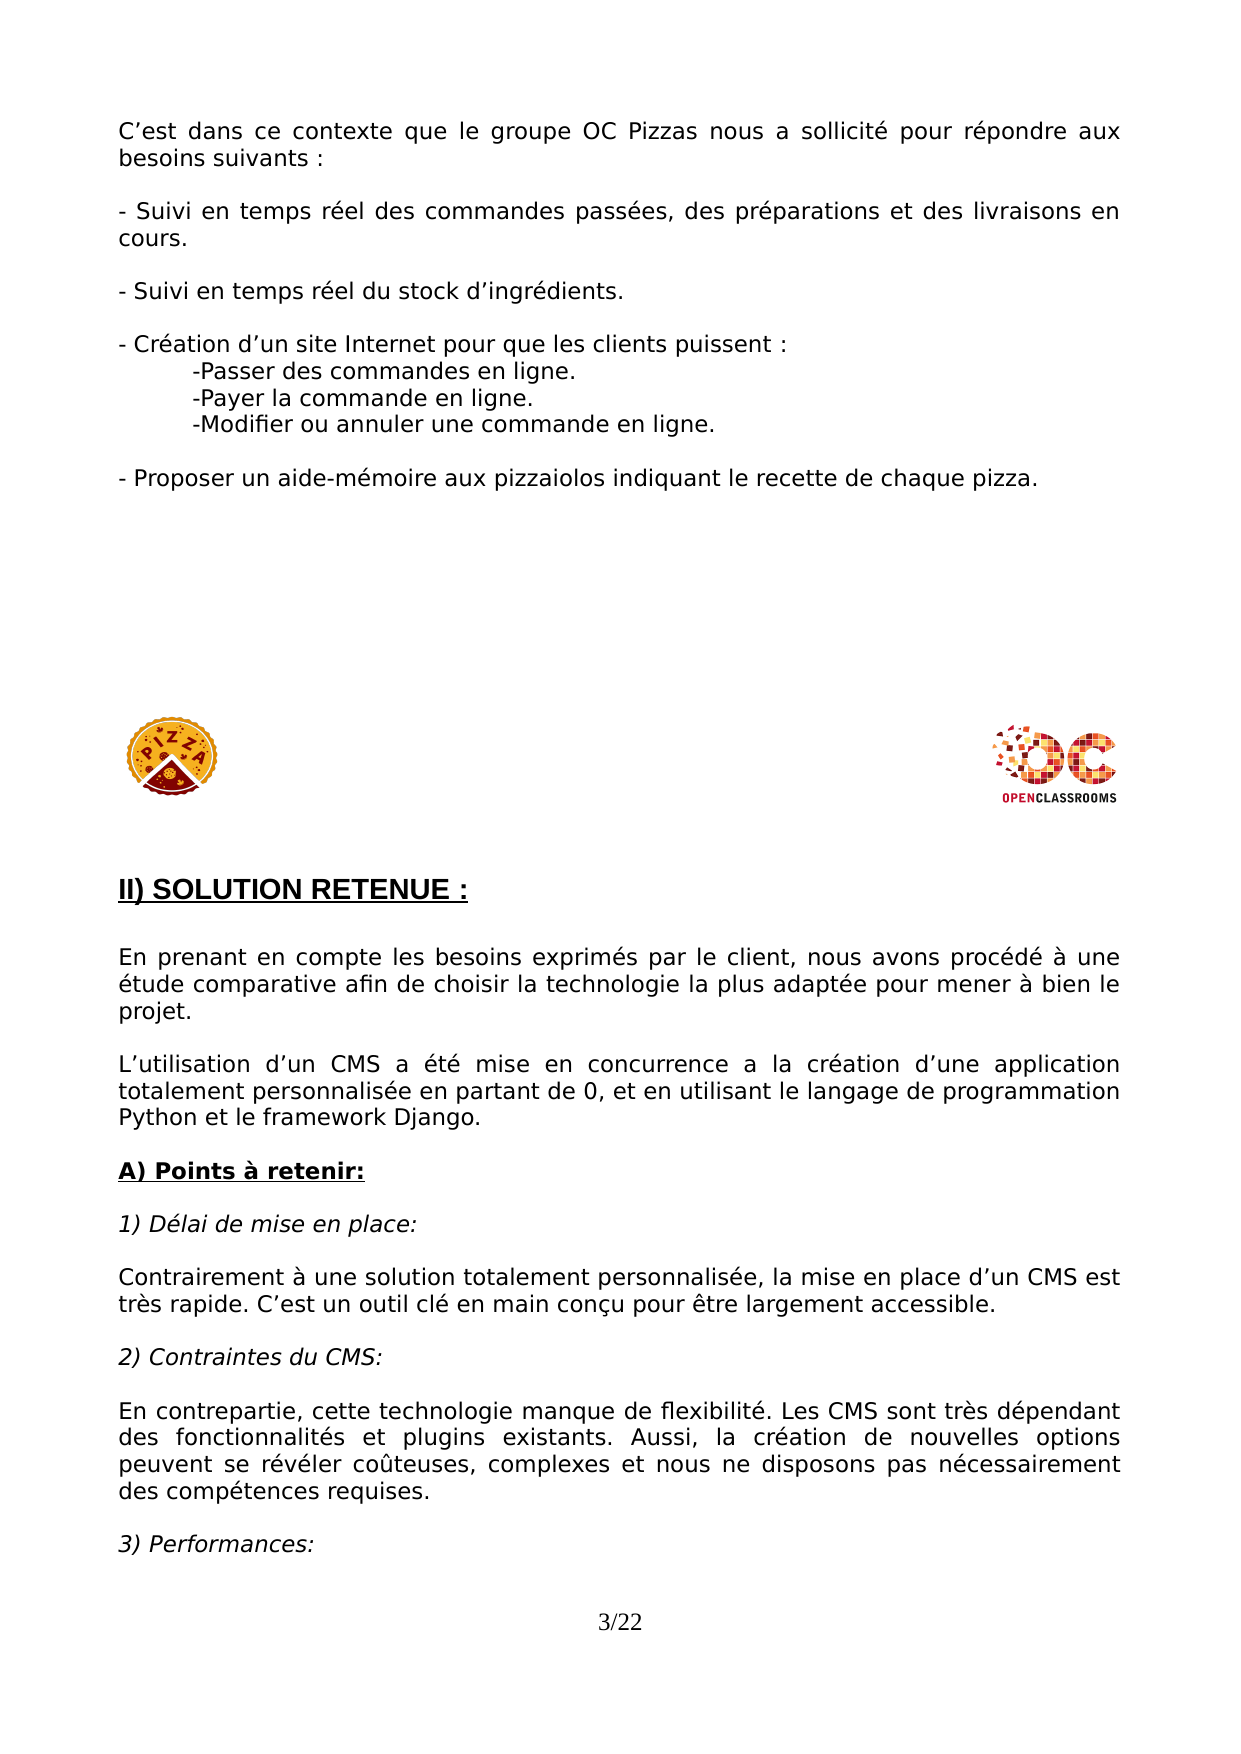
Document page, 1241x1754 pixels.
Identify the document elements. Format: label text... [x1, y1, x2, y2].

text - Création d’un site Internet pour que les clients puissent : [118, 331, 1122, 358]
text 1) Délai de mise en place: [118, 1211, 1122, 1238]
picture [987, 716, 1121, 811]
text En prenant en compte les besoins exprimés par le client, nous avons procédé à une étude comparative afin de choisir la technologie la plus adaptée pour mener à bien le projet. [118, 944, 1122, 1024]
text - Suivi en temps réel des commandes passées, des préparations et des livraisons en cours. [118, 198, 1122, 251]
text A) Points à retenir: [118, 1158, 1122, 1184]
text En contrepartie, cette technologie manque de flexibilité. Les CMS sont très dépendant des fonctionnalités et plugins existants. Aussi, la création de nouvelles options peuvent se révéler coûteuses, complexes et nous ne disposons pas nécessairement des compétences requises. [118, 1398, 1122, 1504]
text C’est dans ce contexte que le groupe OC Pizzas nous a sollicité pour répondre aux besoins suivants : [118, 118, 1122, 171]
text - Proposer un aide-mémoire aux pizzaiolos indiquant le recette de chaque pizza. [118, 465, 1122, 491]
text Contrairement à une solution totalement personnalisée, la mise en place d’un CMS est très rapide. C’est un outil clé en main conçu pour être largement accessible. [118, 1264, 1122, 1318]
text -Modifier ou annuler une commande en ligne. [118, 411, 1122, 438]
subtitle II) SOLUTION RETENUE : [118, 872, 1122, 905]
text 3) Performances: [118, 1531, 1122, 1558]
picture [117, 708, 227, 804]
text - Suivi en temps réel du stock d’ingrédients. [118, 278, 1122, 305]
text 2) Contraintes du CMS: [118, 1344, 1122, 1371]
text L’utilisation d’un CMS a été mise en concurrence a la création d’une application totalement personnalisée en partant de 0, et en utilisant le langage de programmation Python et le framework Django. [118, 1051, 1122, 1131]
text -Payer la commande en ligne. [118, 385, 1122, 411]
text -Passer des commandes en ligne. [118, 358, 1122, 385]
